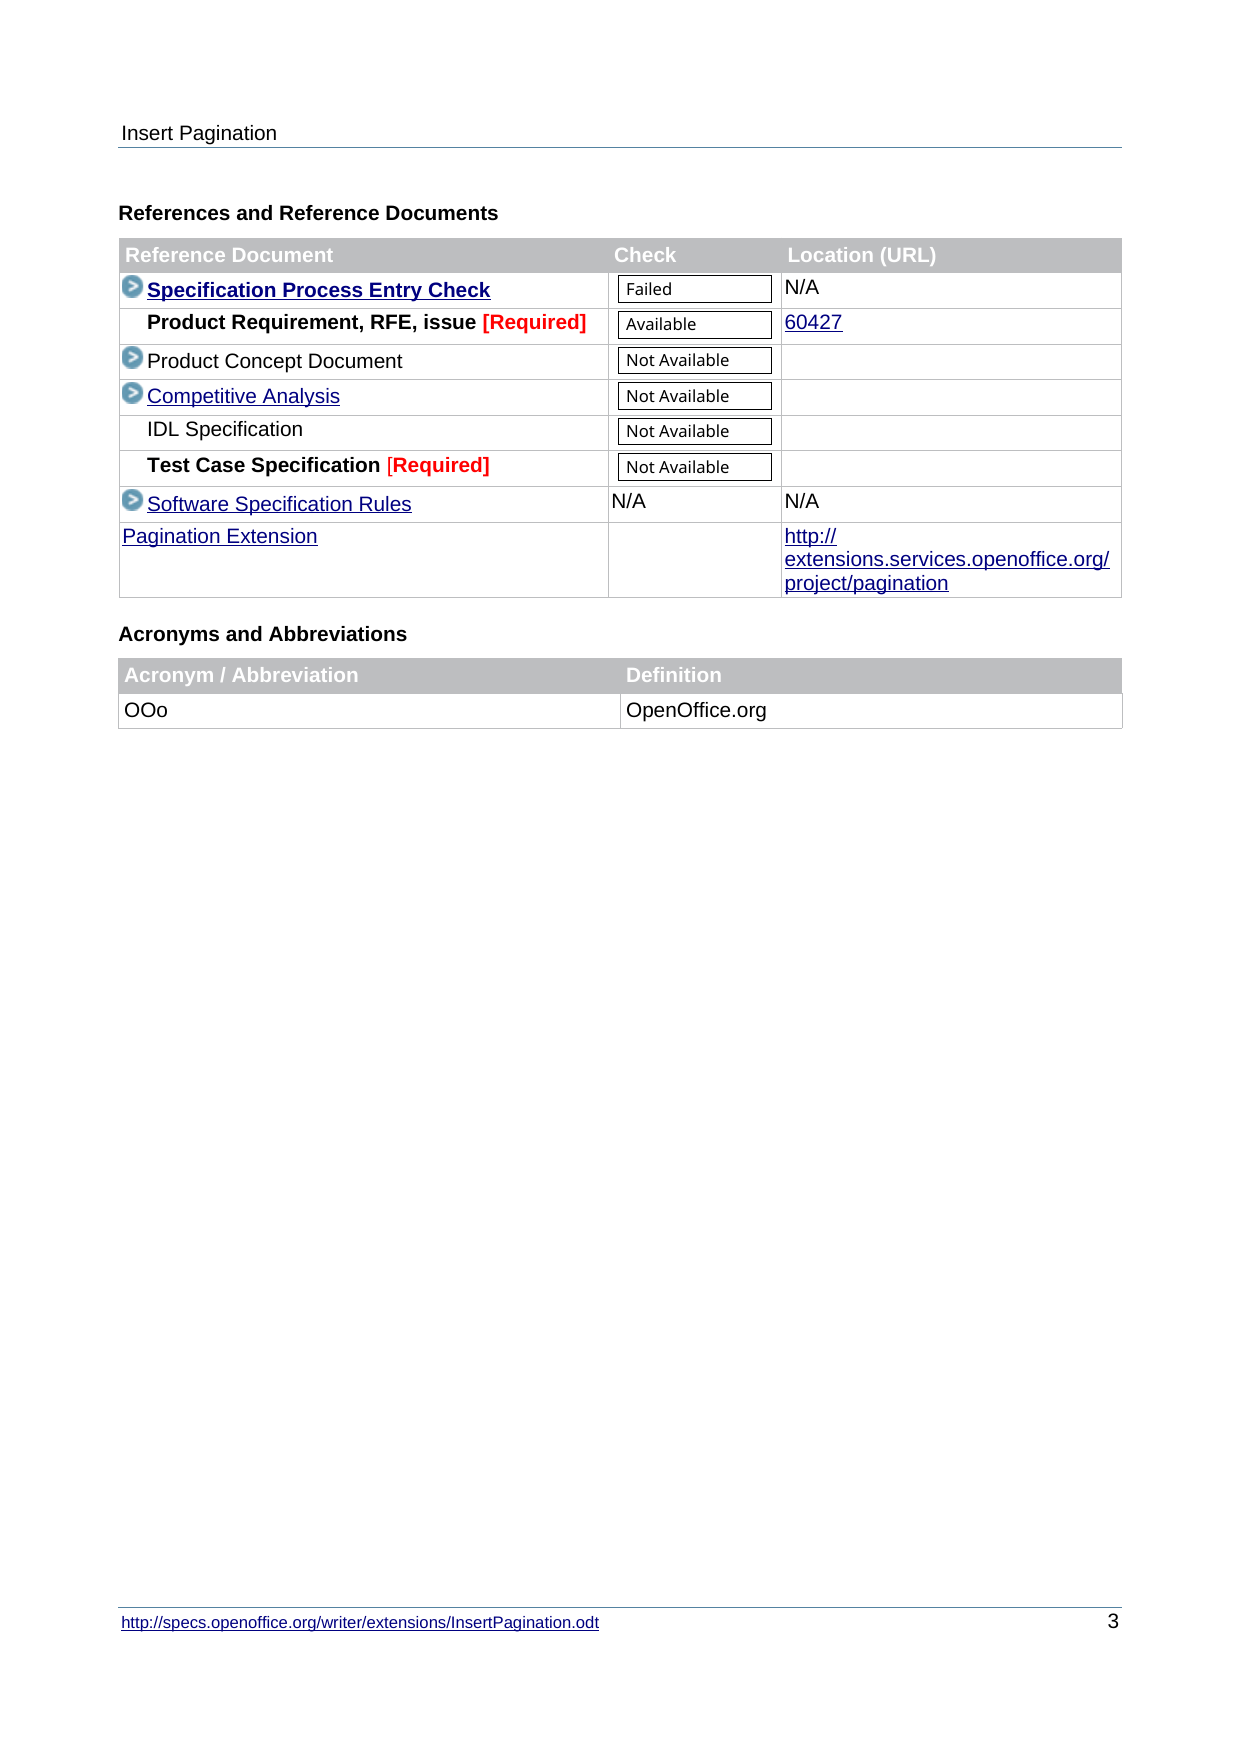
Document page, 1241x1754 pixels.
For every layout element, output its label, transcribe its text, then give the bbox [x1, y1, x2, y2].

table_cell Product Concept Document [120, 345, 608, 379]
table_cell [609, 380, 781, 415]
table_cell <Please enter location here> [782, 416, 1121, 450]
subtitle Acronyms and Abbreviations [118, 622, 1122, 646]
table_cell Software Specification Rules [120, 487, 608, 522]
subtitle References and Reference Documents [118, 202, 1122, 225]
table_cell [609, 309, 781, 344]
table_cell 60427 [782, 309, 1121, 344]
picture [122, 275, 147, 298]
table_cell [609, 523, 781, 597]
table_cell [609, 416, 781, 450]
picture [122, 346, 147, 369]
table_cell [609, 273, 781, 308]
picture [122, 382, 147, 404]
table_cell <Please enter location here> [782, 380, 1121, 415]
table_cell N/A [782, 487, 1121, 522]
table_cell [609, 345, 781, 379]
table_header Acronym / Abbreviation [118, 658, 620, 693]
table_cell OpenOffice.org [621, 694, 1122, 728]
table_cell N/A [609, 487, 781, 522]
table_cell [609, 451, 781, 486]
table_header Location (URL) [782, 238, 1122, 273]
table_cell IDL Specification [120, 416, 608, 450]
table_cell N/A [782, 273, 1121, 308]
table_cell Pagination Extension [120, 523, 608, 597]
table_cell Test Case Specification [Required] [120, 451, 608, 486]
table_header Reference Document [119, 238, 608, 273]
table_header Definition [620, 658, 1122, 693]
table_cell <Please enter location here> [782, 451, 1121, 486]
table_header Check [609, 238, 781, 273]
table_cell Product Requirement, RFE, issue [Required] [120, 309, 608, 344]
table_cell <Please enter location here> [782, 345, 1121, 379]
table_cell Specification Process Entry Check [120, 273, 608, 308]
table_cell Competitive Analysis [120, 380, 608, 415]
table_cell http://extensions.services.openoffice.org/project/pagination [782, 523, 1121, 597]
picture [122, 489, 147, 511]
table_cell OOo [119, 694, 620, 728]
